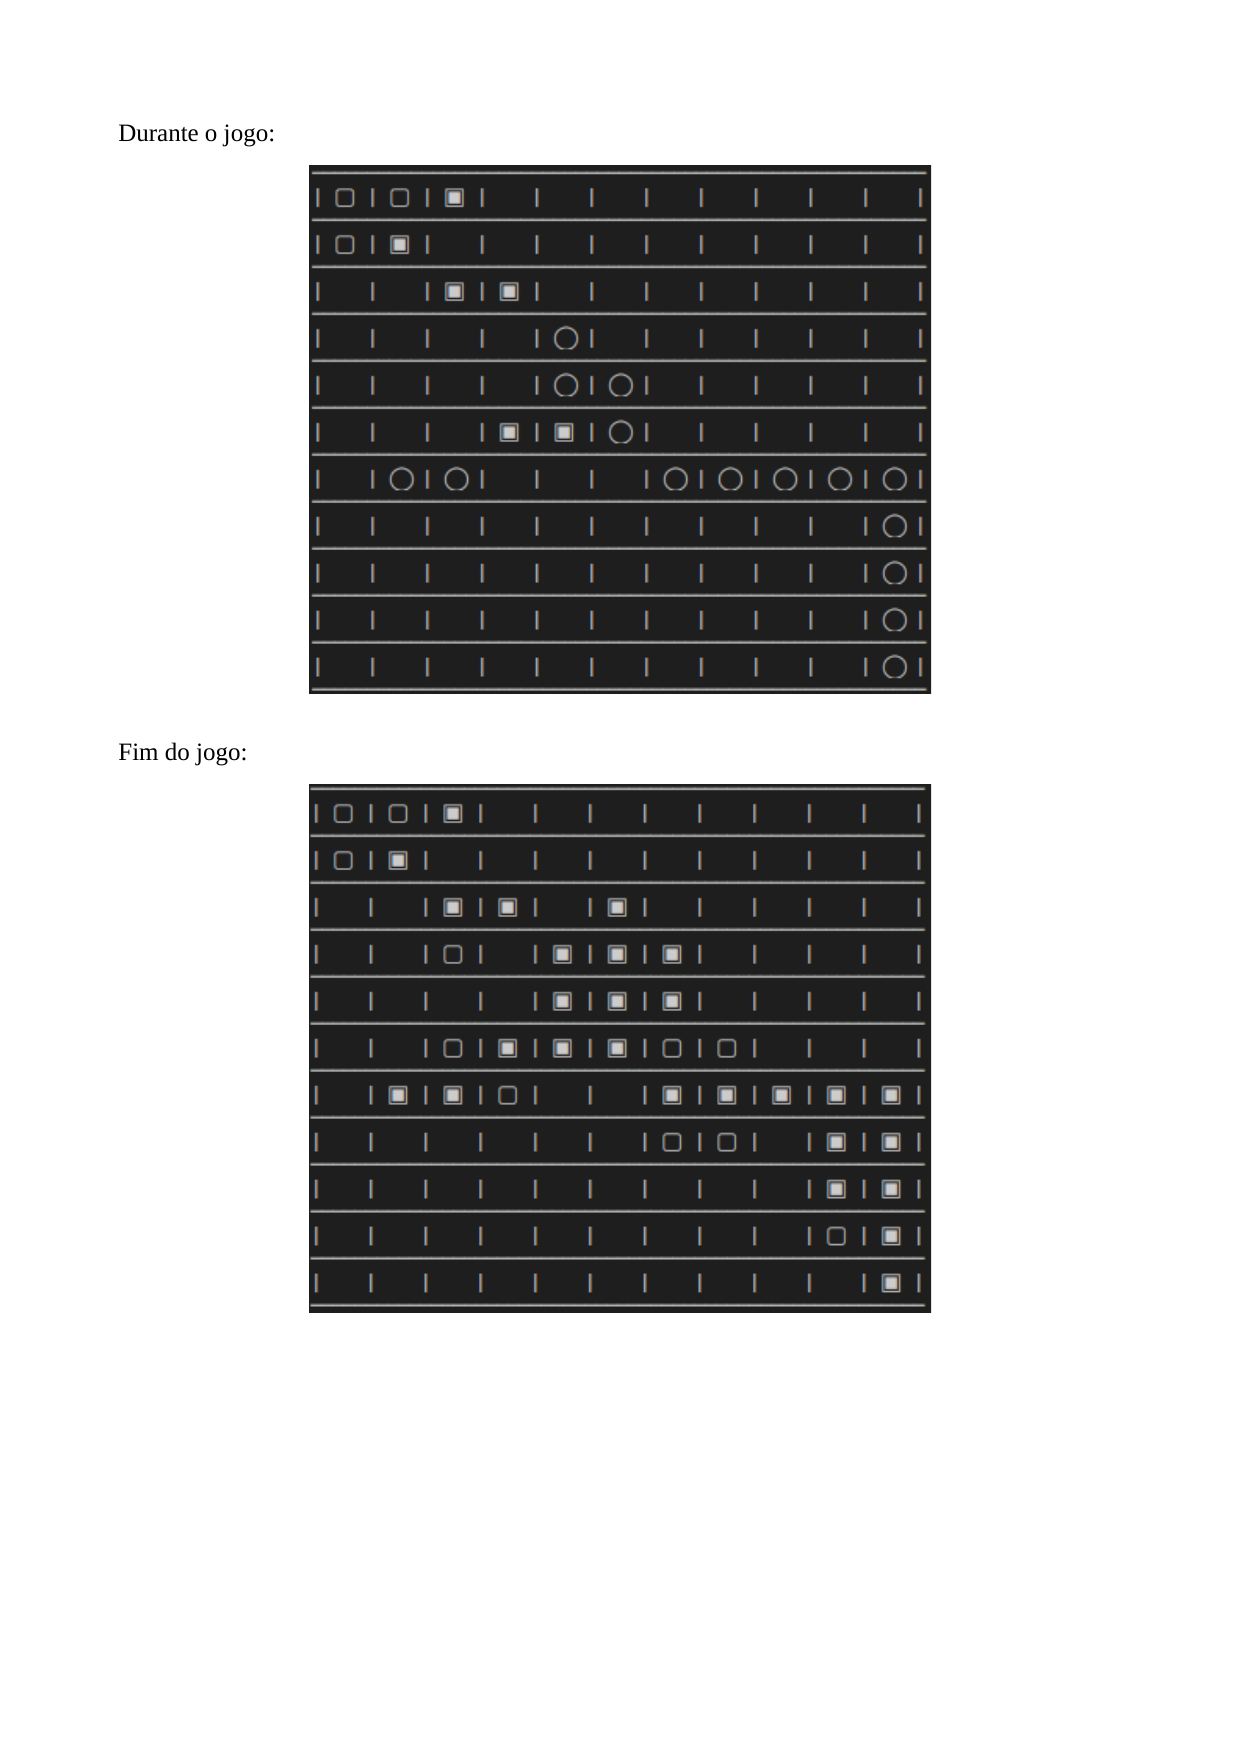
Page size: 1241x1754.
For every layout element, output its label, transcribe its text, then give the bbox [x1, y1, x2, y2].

text Durante o jogo: [118, 118, 1122, 147]
text Fim do jogo: [118, 737, 1122, 766]
picture [309, 165, 932, 694]
picture [309, 784, 932, 1313]
